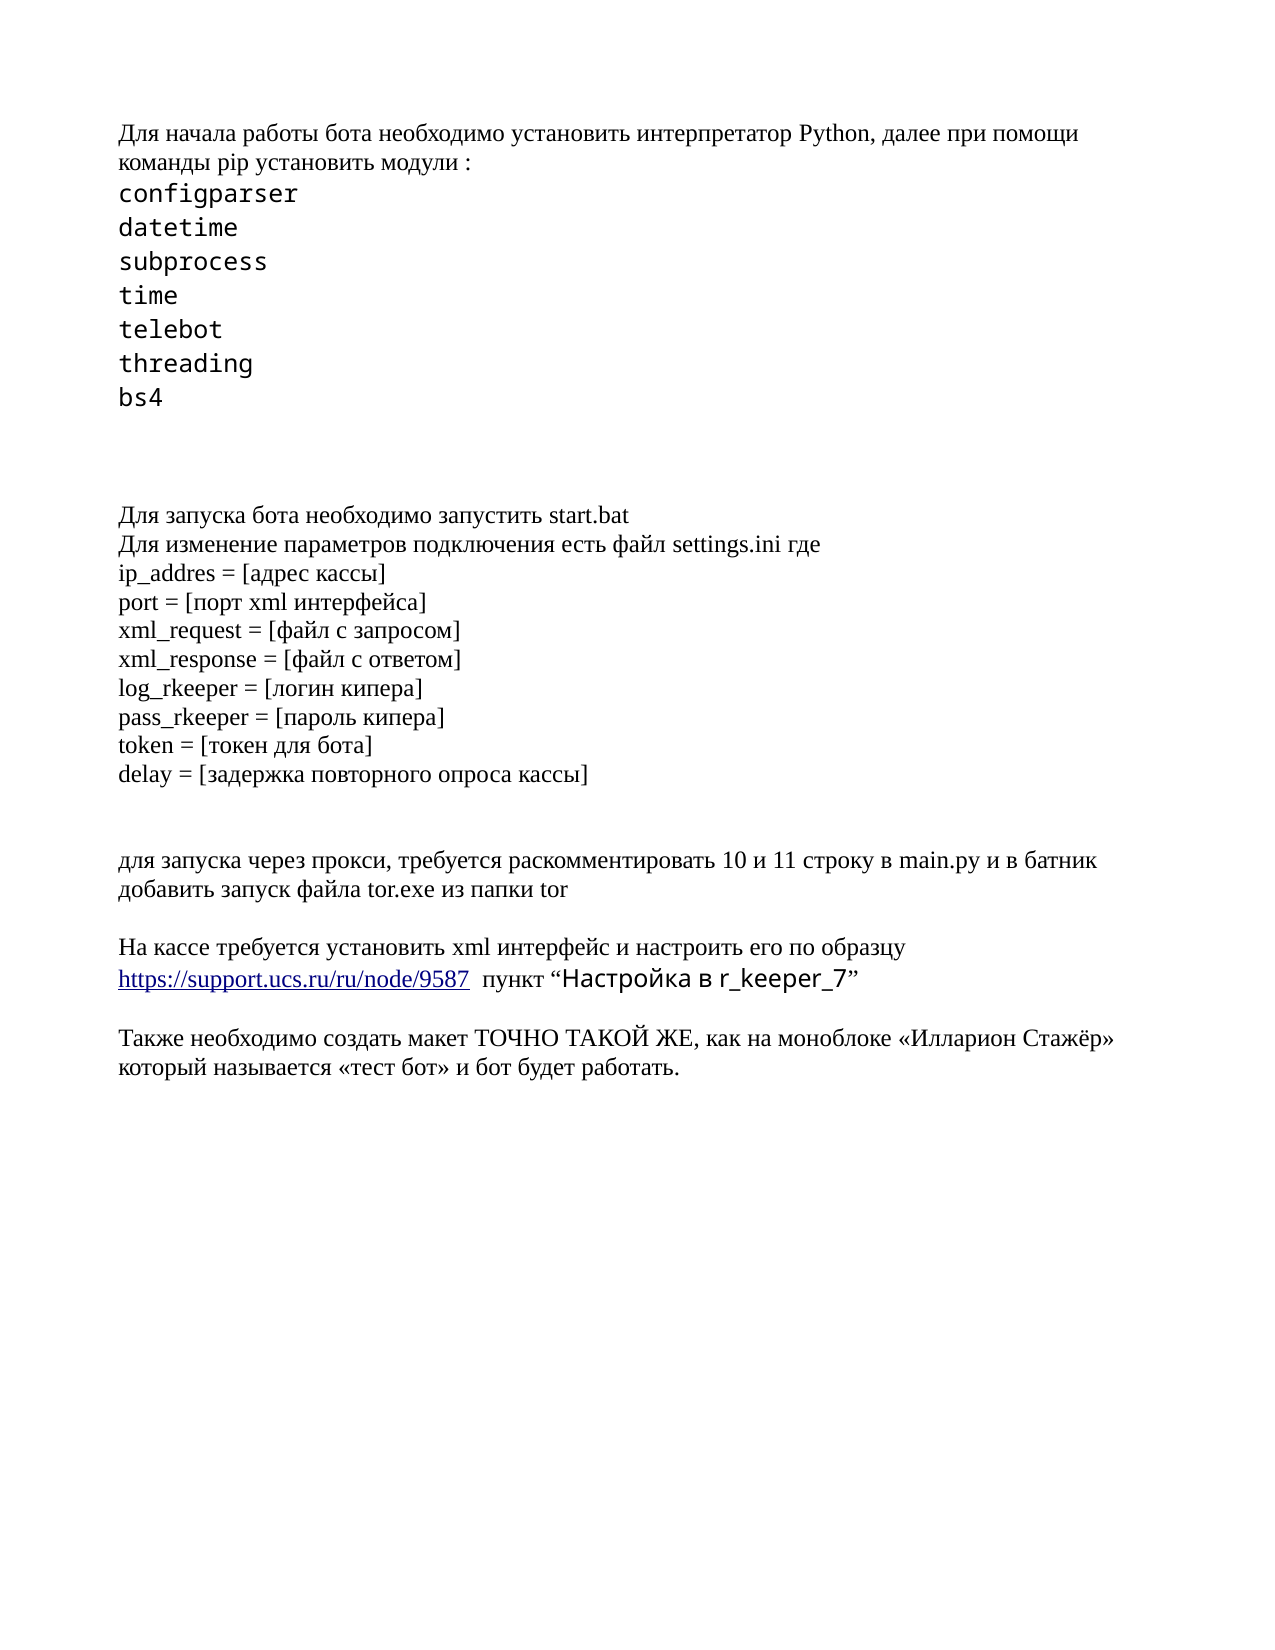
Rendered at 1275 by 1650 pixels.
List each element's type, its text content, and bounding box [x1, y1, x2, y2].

text pass_rkeeper = [пароль кипера] [118, 702, 1157, 730]
text Также необходимо создать макет ТОЧНО ТАКОЙ ЖЕ, как на моноблоке «Илларион Стажёр» который называется «тест бот» и бот будет работать. [118, 994, 1157, 1109]
text Для начала работы бота необходимо установить интерпретатор Python, далее при помощи команды pip установить модули : configparser datetime subprocess time telebot threading bs4 [118, 118, 1157, 414]
text xml_request = [файл с запросом] [118, 615, 1157, 644]
text log_rkeeper = [логин кипера] [118, 673, 1157, 702]
text xml_response = [файл с ответом] [118, 644, 1157, 673]
text Для запуска бота необходимо запустить start.bat [118, 500, 1157, 529]
text delay = [задержка повторного опроса кассы] для запуска через прокси, требуется раскомментировать 10 и 11 строку в main.py и в батник добавить запуск файла tor.exe из папки tor На кассе требуется установить xml интерфейс и настроить его по образцу https://support.ucs.ru/ru/node/9587 пункт “Настройка в r_keeper_7” [118, 759, 1157, 994]
text Для изменение параметров подключения есть файл settings.ini где ip_addres = [адрес кассы] [118, 529, 1157, 587]
text token = [токен для бота] [118, 730, 1157, 759]
text port = [порт xml интерфейса] [118, 587, 1157, 615]
